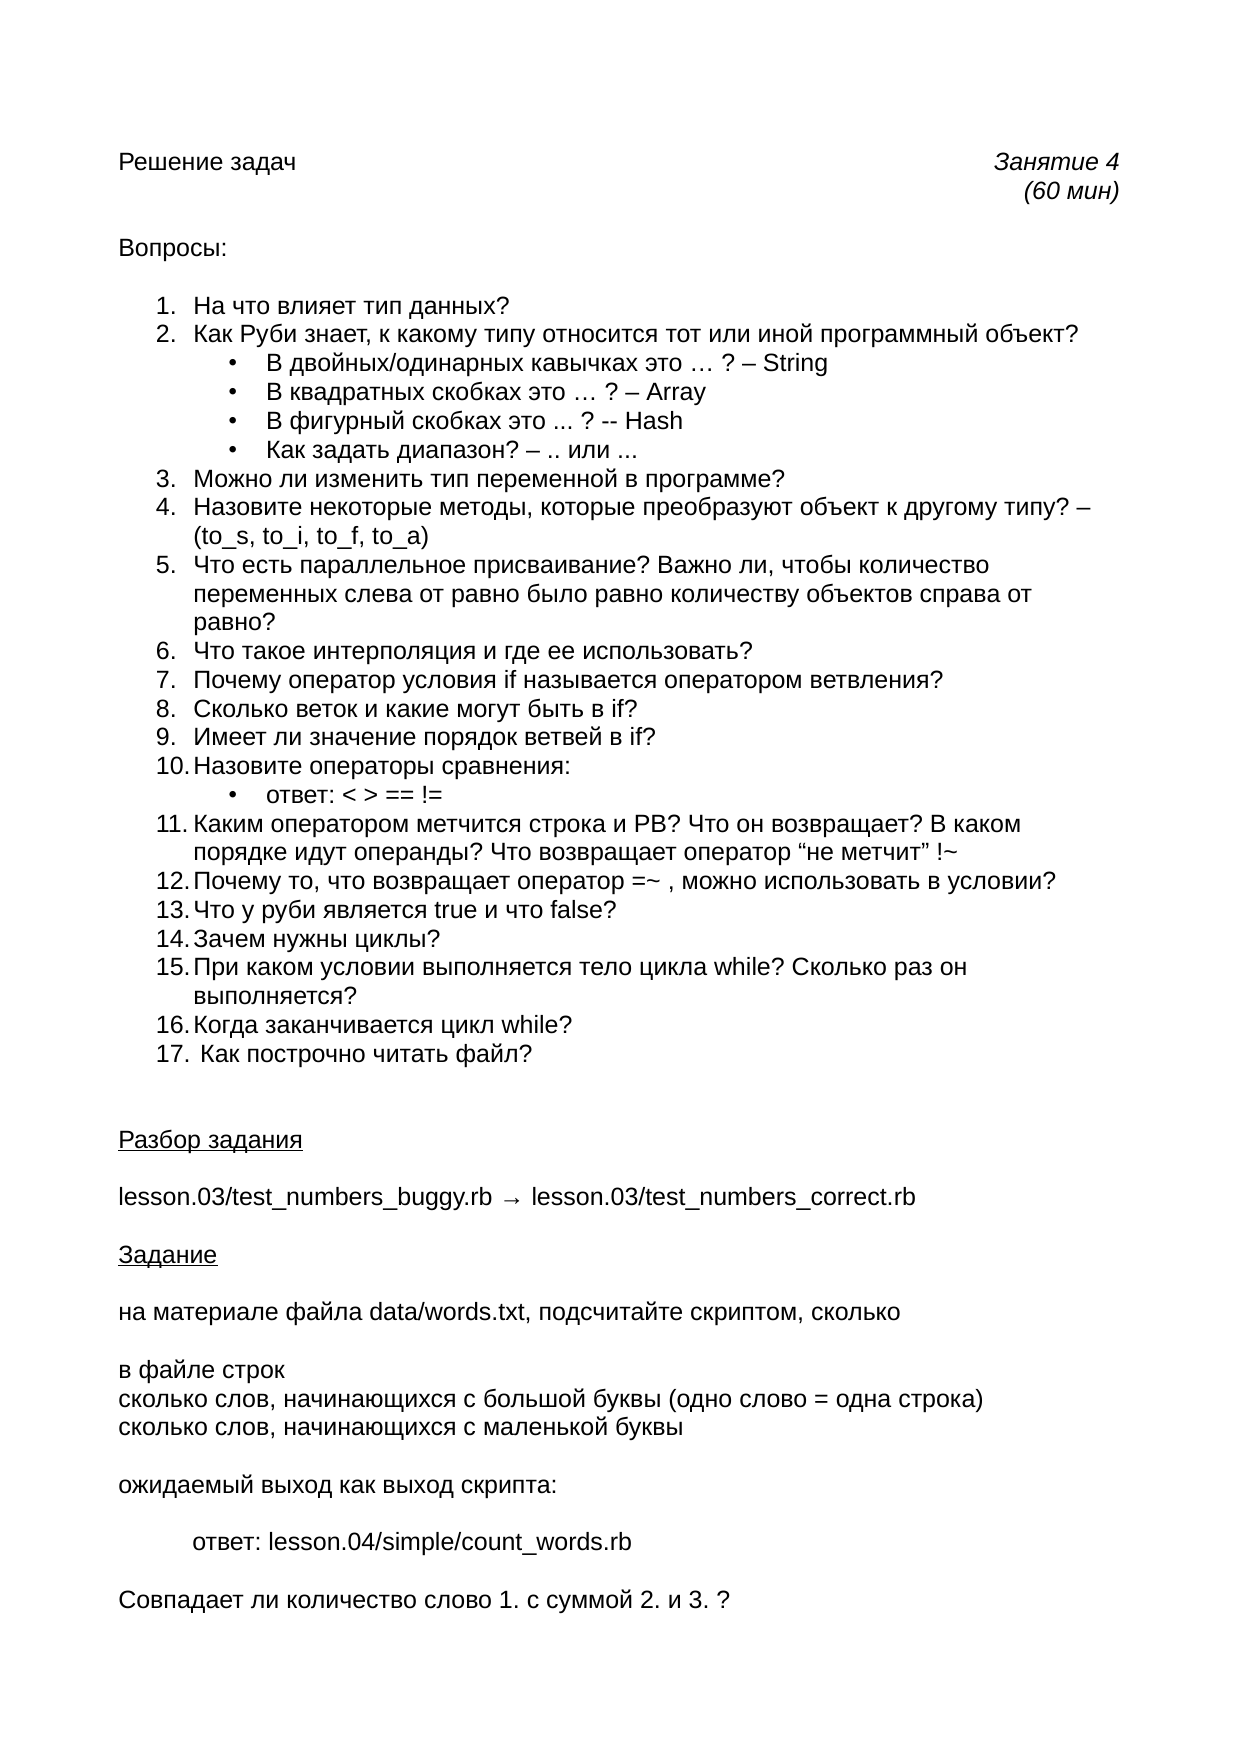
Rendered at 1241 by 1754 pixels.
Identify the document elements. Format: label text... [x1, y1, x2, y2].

list Что такое интерполяция и где ее использовать? [156, 636, 1122, 665]
list Зачем нужны циклы? [156, 924, 1122, 952]
list Что у руби является true и что false? [156, 895, 1122, 924]
list Назовите некоторые методы, которые преобразуют объект к другому типу? – (to_s, to_i, to_f, to_a) [156, 492, 1122, 550]
list Можно ли изменить тип переменной в программе? [156, 463, 1122, 492]
list Как Руби знает, к какому типу относится тот или иной программный объект? [156, 319, 1122, 348]
list ответ: < > == != [228, 780, 1122, 809]
list В фигурный скобках это ... ? -- Hash [228, 406, 1122, 435]
text ответ: lesson.04/simple/count_words.rb [118, 1527, 1122, 1556]
list Назовите операторы сравнения: [156, 751, 1122, 780]
list В двойных/одинарных кавычках это … ? – String [228, 348, 1122, 377]
text Совпадает ли количество слово 1. с суммой 2. и 3. ? [118, 1585, 1122, 1614]
list Как задать диапазон? – .. или ... [228, 435, 1122, 463]
list Как построчно читать файл? [156, 1039, 1122, 1067]
list Почему то, что возвращает оператор =~ , можно использовать в условии? [156, 866, 1122, 895]
text в файле строк [118, 1355, 1122, 1384]
list Сколько веток и какие могут быть в if? [156, 693, 1122, 722]
text Вопросы: [118, 233, 1122, 262]
list При каком условии выполняется тело цикла while? Сколько раз он выполняется? [156, 952, 1122, 1010]
list Почему оператор условия if называется оператором ветвления? [156, 665, 1122, 693]
list Каким оператором метчится строка и РВ? Что он возвращает? В каком порядке идут операнды? Что возвращает оператор “не метчит” !~ [156, 809, 1122, 866]
table_header Решение задач [118, 147, 620, 204]
text Задание [118, 1240, 1122, 1269]
list В квадратных скобках это … ? – Array [228, 377, 1122, 406]
list Что есть параллельное присваивание? Важно ли, чтобы количество переменных слева от равно было равно количеству объектов справа от равно? [156, 550, 1122, 636]
list Имеет ли значение порядок ветвей в if? [156, 722, 1122, 751]
text ожидаемый выход как выход скрипта: [118, 1470, 1122, 1499]
table_header Занятие 4 (60 мин) [620, 147, 1122, 204]
text сколько слов, начинающихся с маленькой буквы [118, 1412, 1122, 1441]
text lesson.03/test_numbers_buggy.rb → lesson.03/test_numbers_correct.rb [118, 1182, 1122, 1211]
text сколько слов, начинающихся с большой буквы (одно слово = одна строка) [118, 1384, 1122, 1412]
text Разбор задания [118, 1125, 1122, 1154]
list Когда заканчивается цикл while? [156, 1010, 1122, 1039]
text на материале файла data/words.txt, подсчитайте скриптом, сколько [118, 1297, 1122, 1326]
list На что влияет тип данных? [156, 291, 1122, 319]
